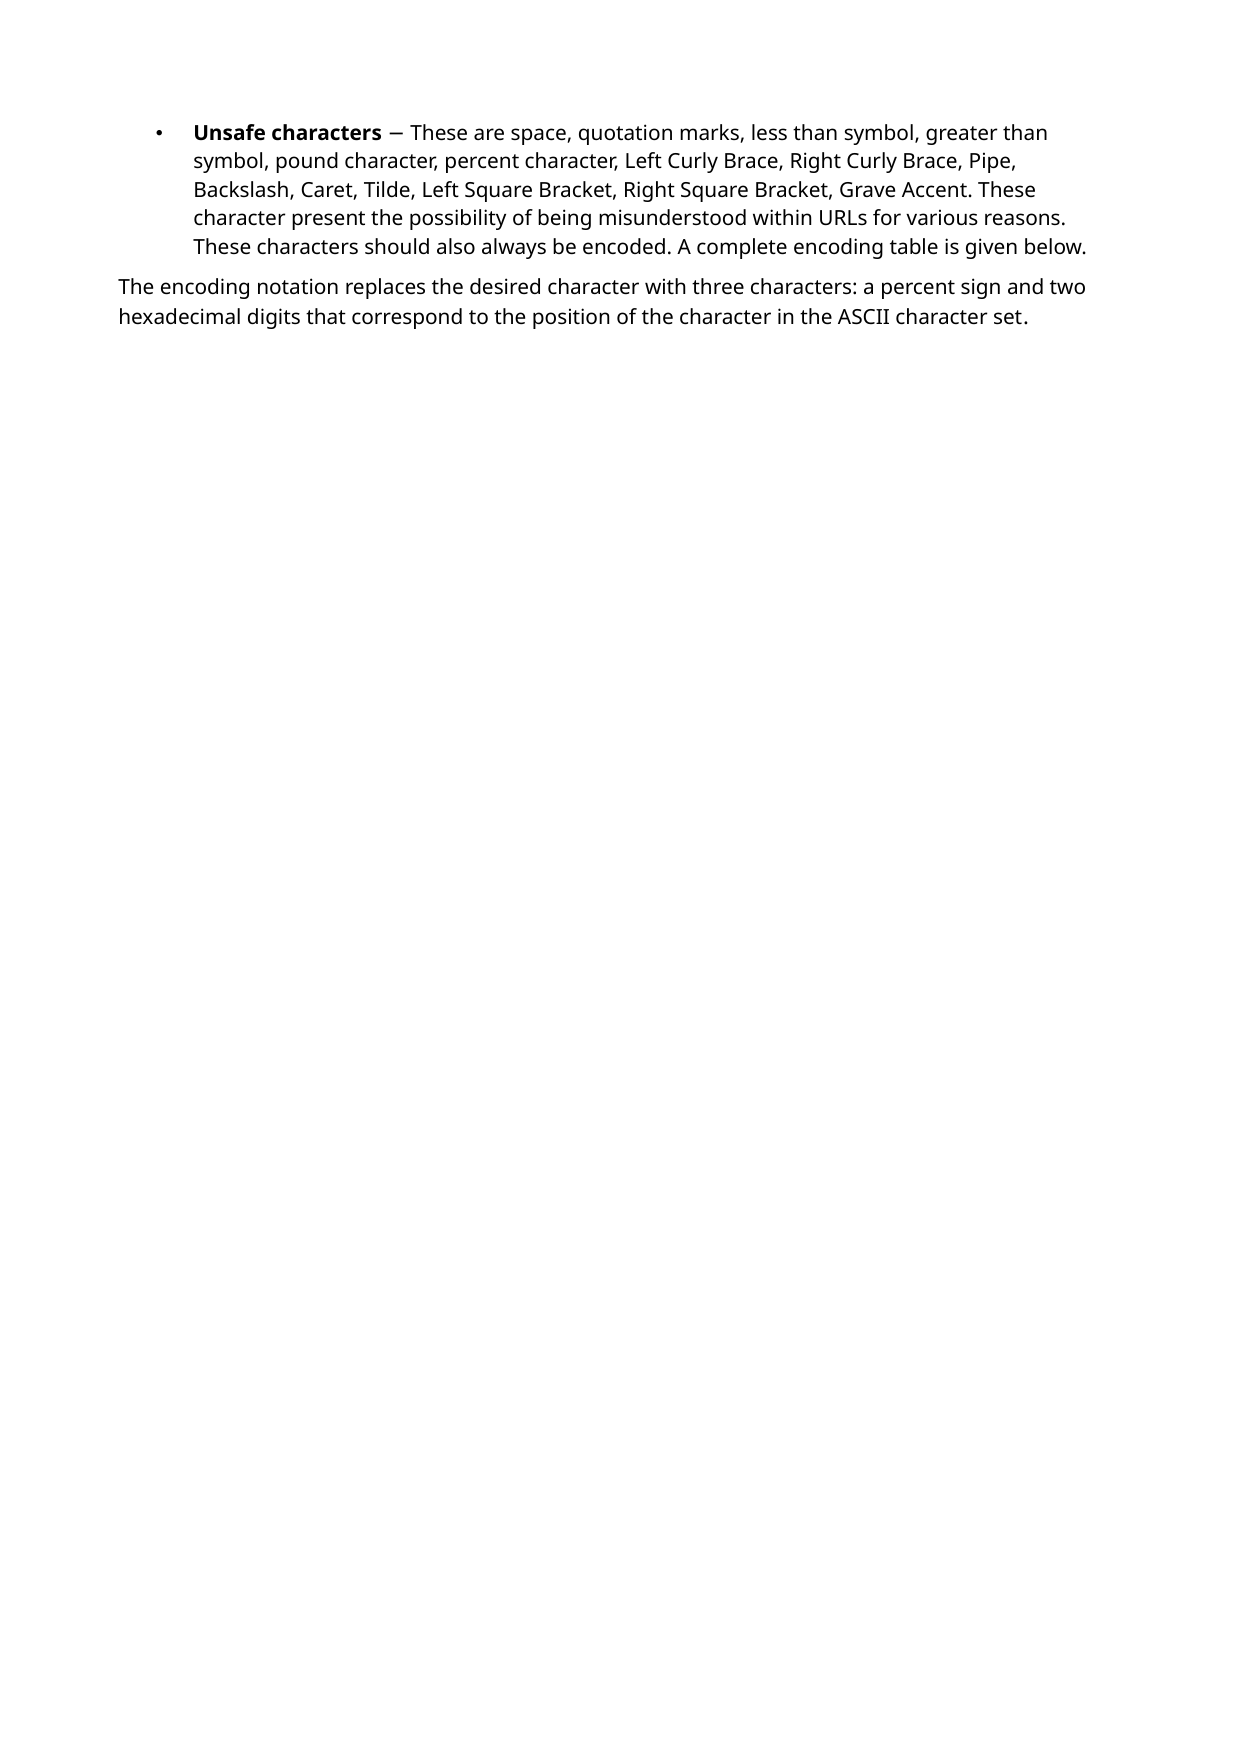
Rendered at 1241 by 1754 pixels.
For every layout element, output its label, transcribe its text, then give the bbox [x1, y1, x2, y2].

text The encoding notation replaces the desired character with three characters: a percent sign and two hexadecimal digits that correspond to the position of the character in the ASCII character set. [118, 272, 1122, 330]
list Unsafe characters − These are space, quotation marks, less than symbol, greater than symbol, pound character, percent character, Left Curly Brace, Right Curly Brace, Pipe, Backslash, Caret, Tilde, Left Square Bracket, Right Square Bracket, Grave Accent. These character present the possibility of being misunderstood within URLs for various reasons. These characters should also always be encoded. A complete encoding table is given below. [156, 118, 1122, 260]
